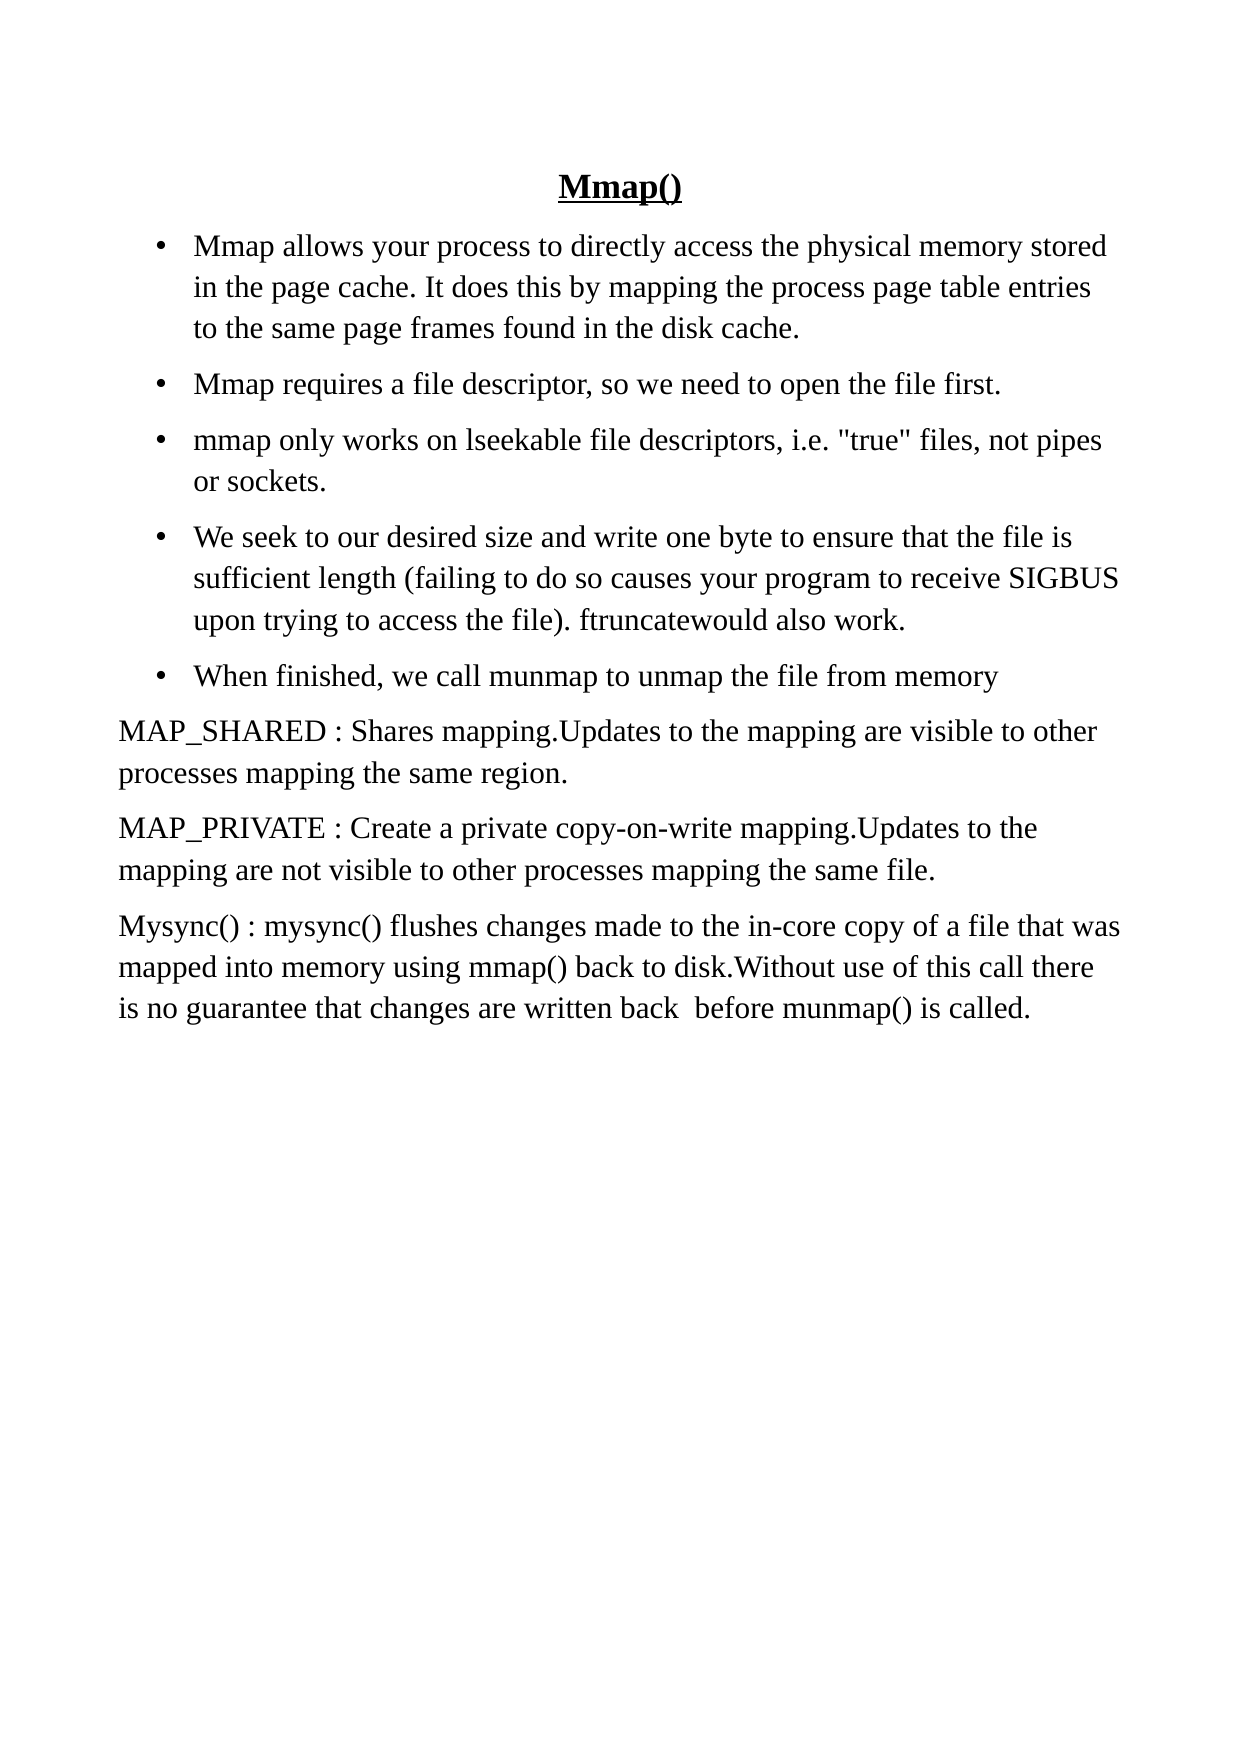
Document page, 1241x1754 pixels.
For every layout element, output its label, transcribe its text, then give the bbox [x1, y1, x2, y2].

list mmap only works on lseekable file descriptors, i.e. "true" files, not pipes or sockets. [156, 421, 1122, 498]
text Mmap() [118, 166, 1122, 207]
list Mmap requires a file descriptor, so we need to open the file first. [156, 366, 1122, 401]
text MAP_PRIVATE : Create a private copy-on-write mapping.Updates to the mapping are not visible to other processes mapping the same file. [118, 810, 1122, 887]
list When finished, we call munmap to unmap the file from memory [156, 657, 1122, 693]
text Mysync() : mysync() flushes changes made to the in-core copy of a file that was mapped into memory using mmap() back to disk.Without use of this call there is no guarantee that changes are written back before munmap() is called. [118, 907, 1122, 1025]
list Mmap allows your process to directly access the physical memory stored in the page cache. It does this by mapping the process page table entries to the same page frames found in the disk cache. [156, 227, 1122, 346]
list We seek to our desired size and write one byte to ensure that the file is sufficient length (failing to do so causes your program to receive SIGBUS upon trying to access the file). ftruncatewould also work. [156, 518, 1122, 637]
text MAP_SHARED : Shares mapping.Updates to the mapping are visible to other processes mapping the same region. [118, 713, 1122, 790]
